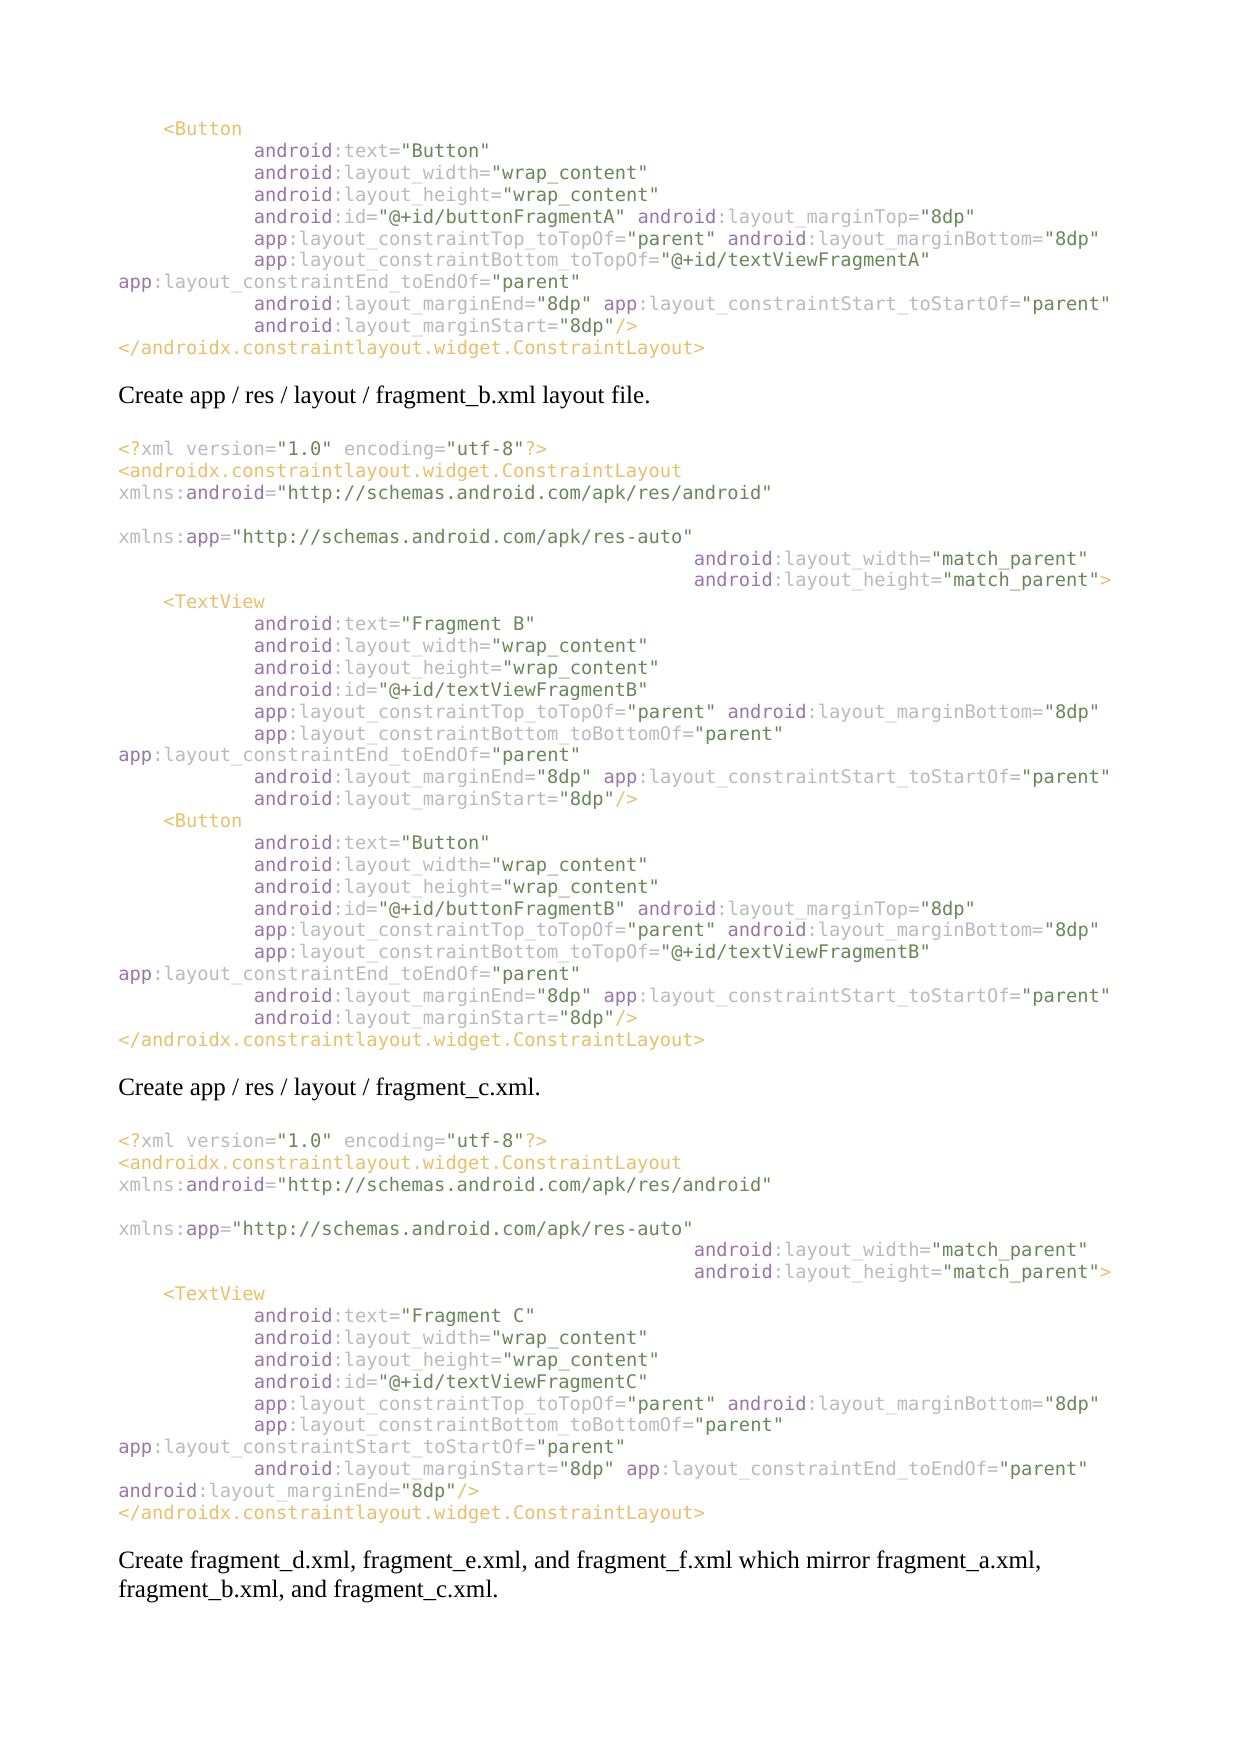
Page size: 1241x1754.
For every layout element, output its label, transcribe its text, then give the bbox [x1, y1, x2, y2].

text <?xml version="1.0" encoding="utf-8"?> <androidx.constraintlayout.widget.ConstraintLayout xmlns:android="http://schemas.android.com/apk/res/android" xmlns:app="http://schemas.android.com/apk/res-auto" android:layout_width="match_parent" android:layout_height="match_parent"> <TextView android:text="Fragment C" android:layout_width="wrap_content" android:layout_height="wrap_content" android:id="@+id/textViewFragmentC" app:layout_constraintTop_toTopOf="parent" android:layout_marginBottom="8dp" app:layout_constraintBottom_toBottomOf="parent" app:layout_constraintStart_toStartOf="parent" android:layout_marginStart="8dp" app:layout_constraintEnd_toEndOf="parent" android:layout_marginEnd="8dp"/> </androidx.constraintlayout.widget.ConstraintLayout> [118, 1130, 1122, 1524]
text Create app / res / layout / fragment_c.xml. [118, 1072, 1122, 1101]
text Create fragment_d.xml, fragment_e.xml, and fragment_f.xml which mirror fragment_a.xml, fragment_b.xml, and fragment_c.xml. [118, 1546, 1122, 1603]
text <?xml version="1.0" encoding="utf-8"?> <androidx.constraintlayout.widget.ConstraintLayout xmlns:android="http://schemas.android.com/apk/res/android" xmlns:app="http://schemas.android.com/apk/res-auto" android:layout_width="match_parent" android:layout_height="match_parent"> <TextView android:text="Fragment B" android:layout_width="wrap_content" android:layout_height="wrap_content" android:id="@+id/textViewFragmentB" app:layout_constraintTop_toTopOf="parent" android:layout_marginBottom="8dp" app:layout_constraintBottom_toBottomOf="parent" app:layout_constraintEnd_toEndOf="parent" android:layout_marginEnd="8dp" app:layout_constraintStart_toStartOf="parent" android:layout_marginStart="8dp"/> <Button android:text="Button" android:layout_width="wrap_content" android:layout_height="wrap_content" android:id="@+id/buttonFragmentB" android:layout_marginTop="8dp" app:layout_constraintTop_toTopOf="parent" android:layout_marginBottom="8dp" app:layout_constraintBottom_toTopOf="@+id/textViewFragmentB" app:layout_constraintEnd_toEndOf="parent" android:layout_marginEnd="8dp" app:layout_constraintStart_toStartOf="parent" android:layout_marginStart="8dp"/> </androidx.constraintlayout.widget.ConstraintLayout> [118, 438, 1122, 1051]
text Create app / res / layout / fragment_b.xml layout file. [118, 381, 1122, 409]
text <Button android:text="Button" android:layout_width="wrap_content" android:layout_height="wrap_content" android:id="@+id/buttonFragmentA" android:layout_marginTop="8dp" app:layout_constraintTop_toTopOf="parent" android:layout_marginBottom="8dp" app:layout_constraintBottom_toTopOf="@+id/textViewFragmentA" app:layout_constraintEnd_toEndOf="parent" android:layout_marginEnd="8dp" app:layout_constraintStart_toStartOf="parent" android:layout_marginStart="8dp"/> </androidx.constraintlayout.widget.ConstraintLayout> [118, 118, 1122, 359]
